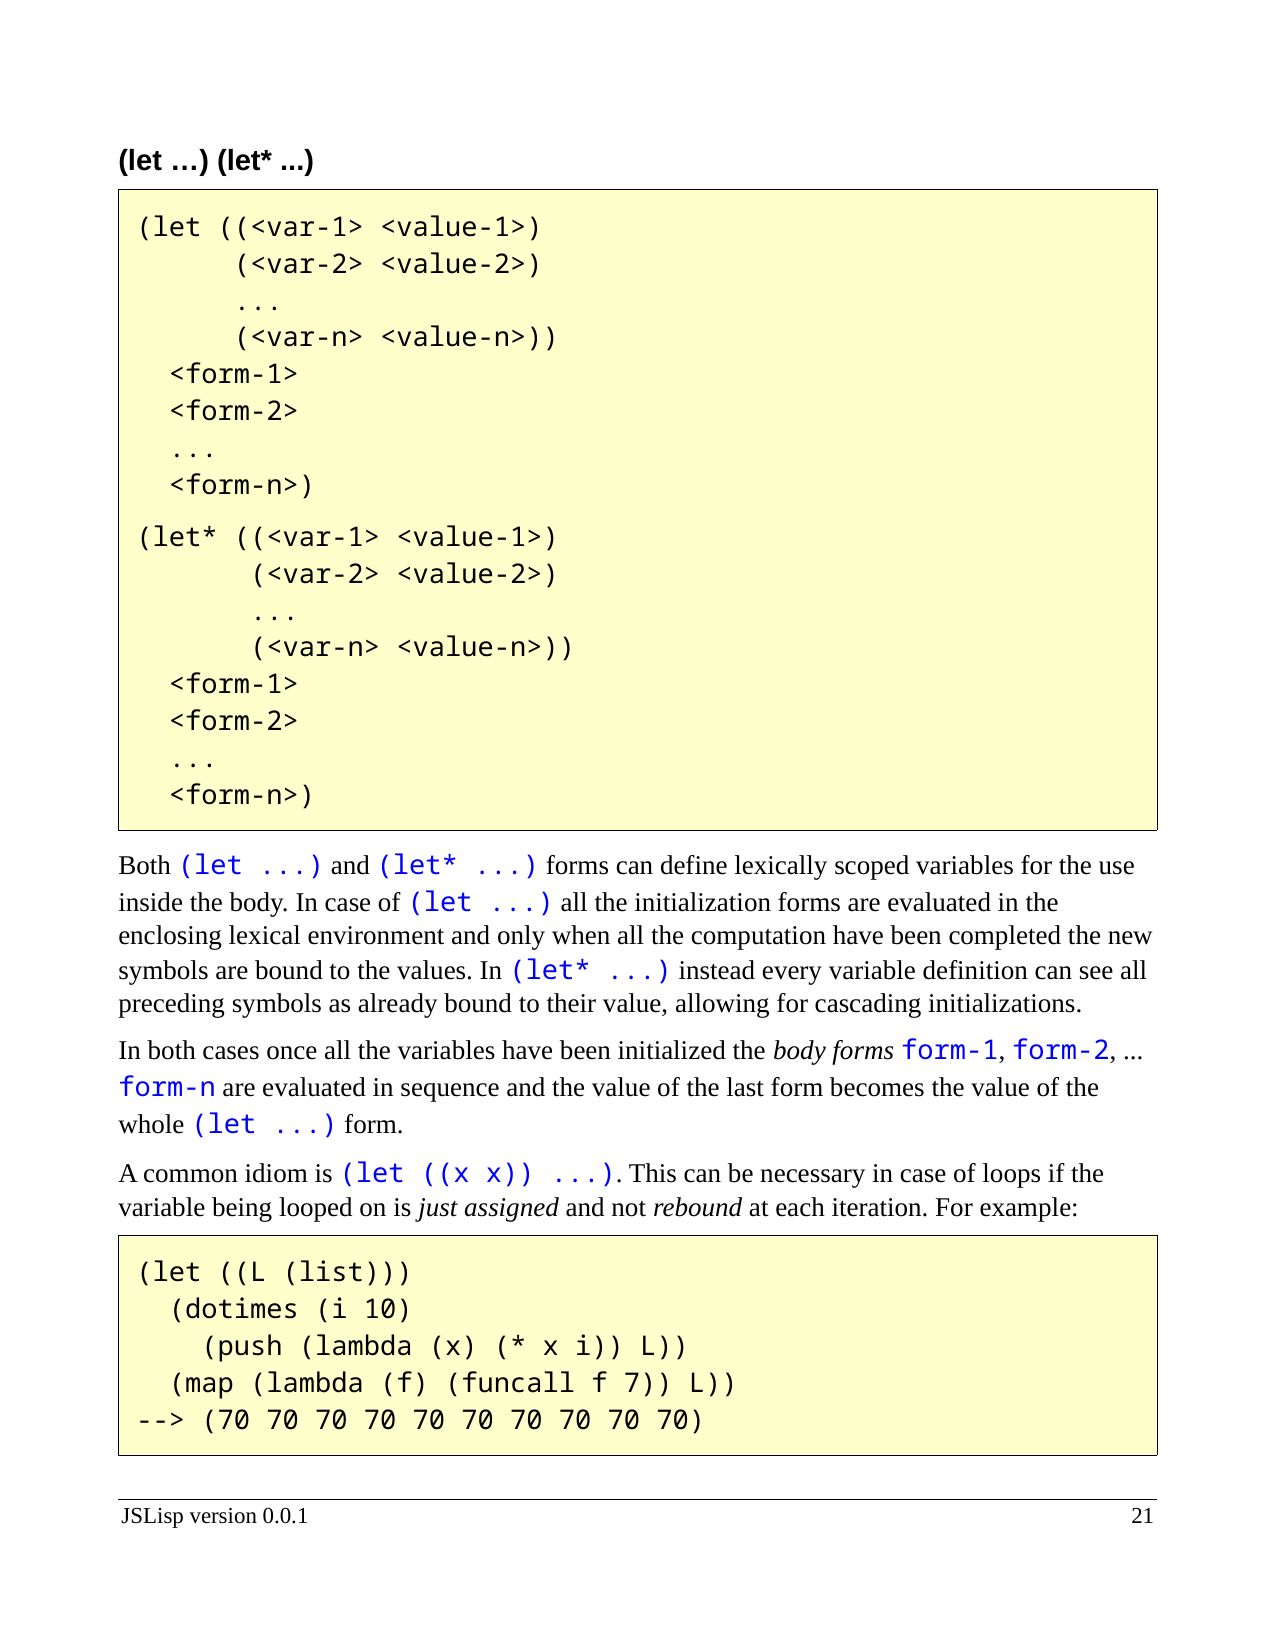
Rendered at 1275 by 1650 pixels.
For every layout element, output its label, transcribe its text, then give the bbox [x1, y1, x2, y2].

text In both cases once all the variables have been initialized the body forms form-1, form-2, ... form-n are evaluated in sequence and the value of the last form becomes the value of the whole (let ...) form. [118, 1031, 1157, 1141]
text (let* ((<var-1> <value-1>) (<var-2> <value-2>) ... (<var-n> <value-n>)) <form-1> <form-2> ... <form-n>) [119, 499, 1157, 830]
text Both (let ...) and (let* ...) forms can define lexically scoped variables for the use inside the body. In case of (let ...) all the initialization forms are evaluated in the enclosing lexical environment and only when all the computation have been completed the new symbols are bound to the values. In (let* ...) instead every variable definition can see all preceding symbols as already bound to their value, allowing for cascading initializations. [118, 845, 1157, 1018]
text A common idiom is (let ((x x)) ...). This can be necessary in case of loops if the variable being looped on is just assigned and not rebound at each iteration. For example: [118, 1154, 1157, 1222]
text (let ((L (list))) (dotimes (i 10) (push (lambda (x) (* x i)) L)) (map (lambda (f) (funcall f 7)) L)) --> (70 70 70 70 70 70 70 70 70 70) [119, 1236, 1157, 1455]
text (let ((<var-1> <value-1>) (<var-2> <value-2>) ... (<var-n> <value-n>)) <form-1> <form-2> ... <form-n>) [119, 190, 1157, 499]
subtitle (let …) (let* ...) [118, 143, 1157, 177]
